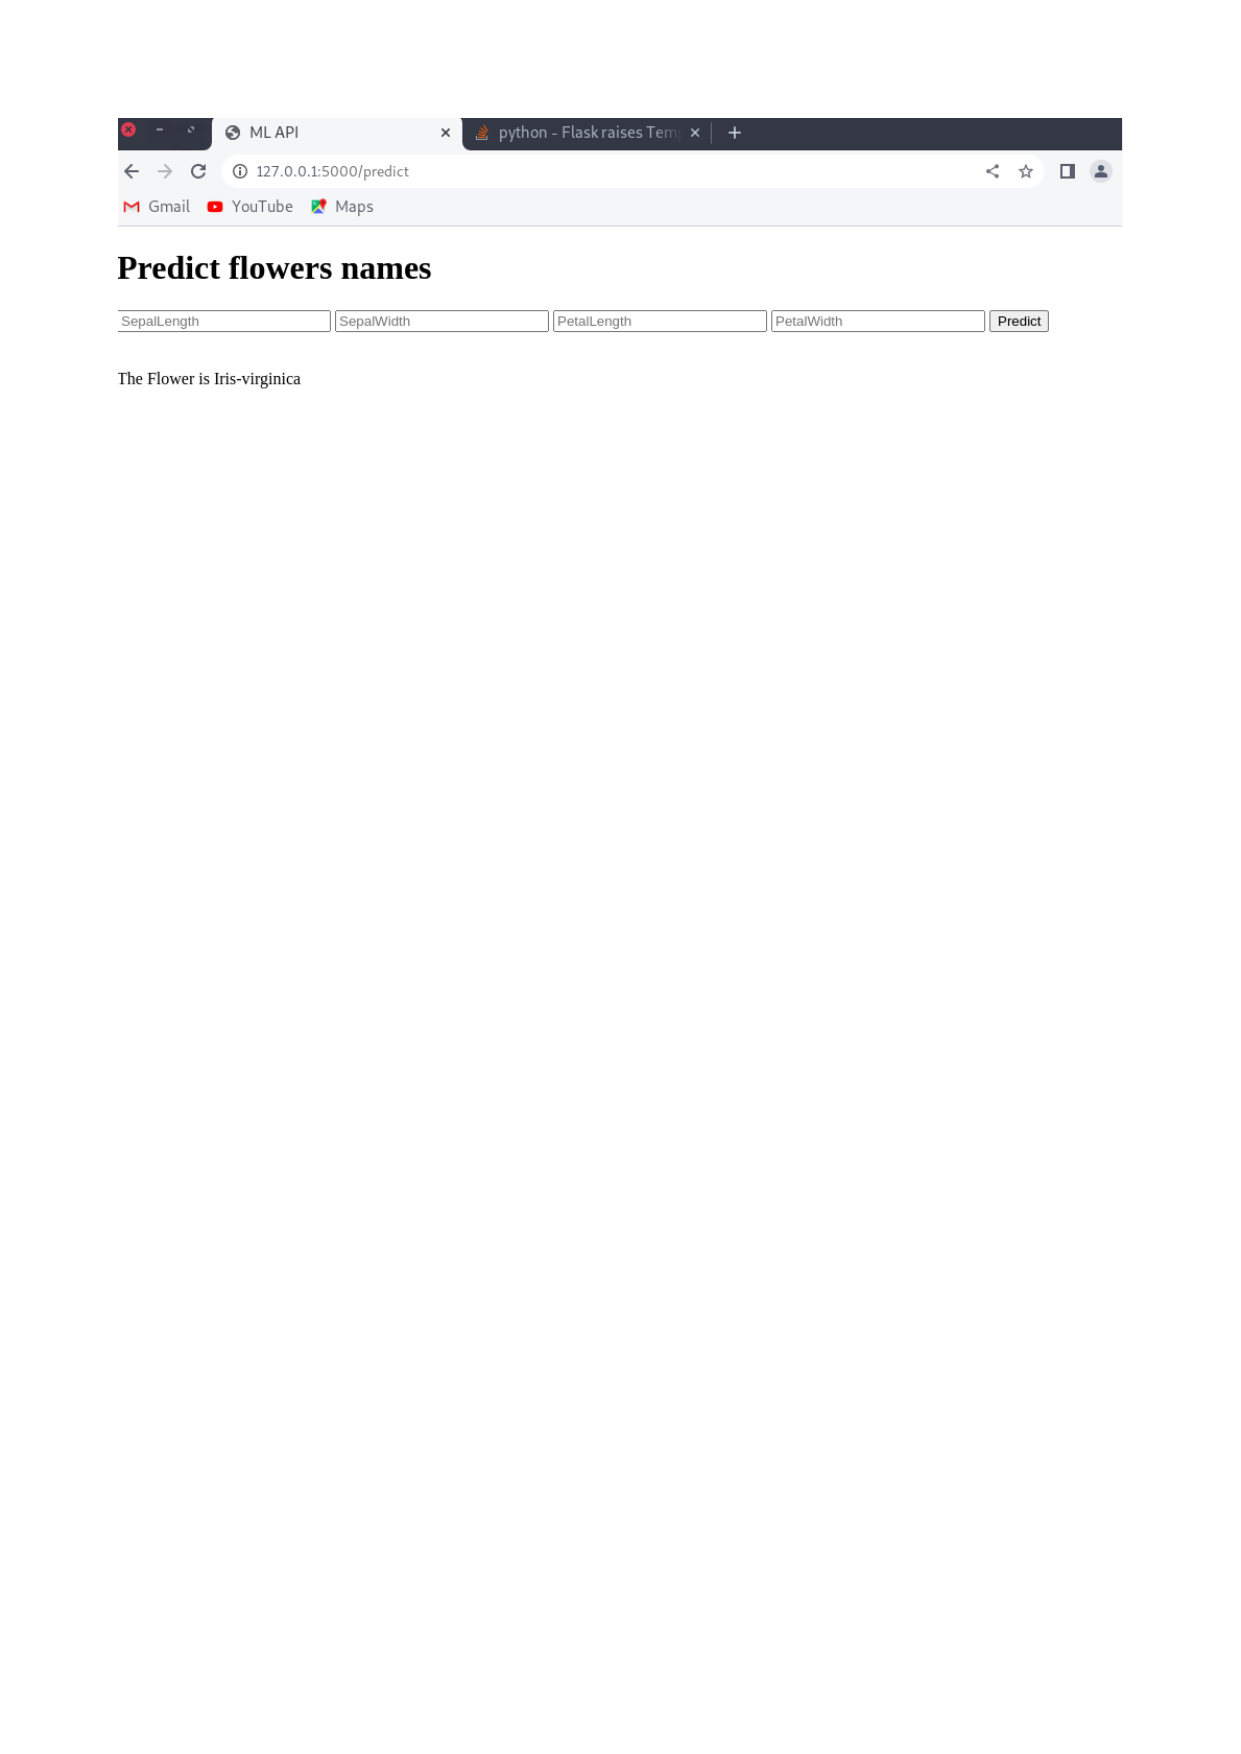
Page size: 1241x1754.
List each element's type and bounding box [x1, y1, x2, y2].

picture [118, 118, 1123, 518]
